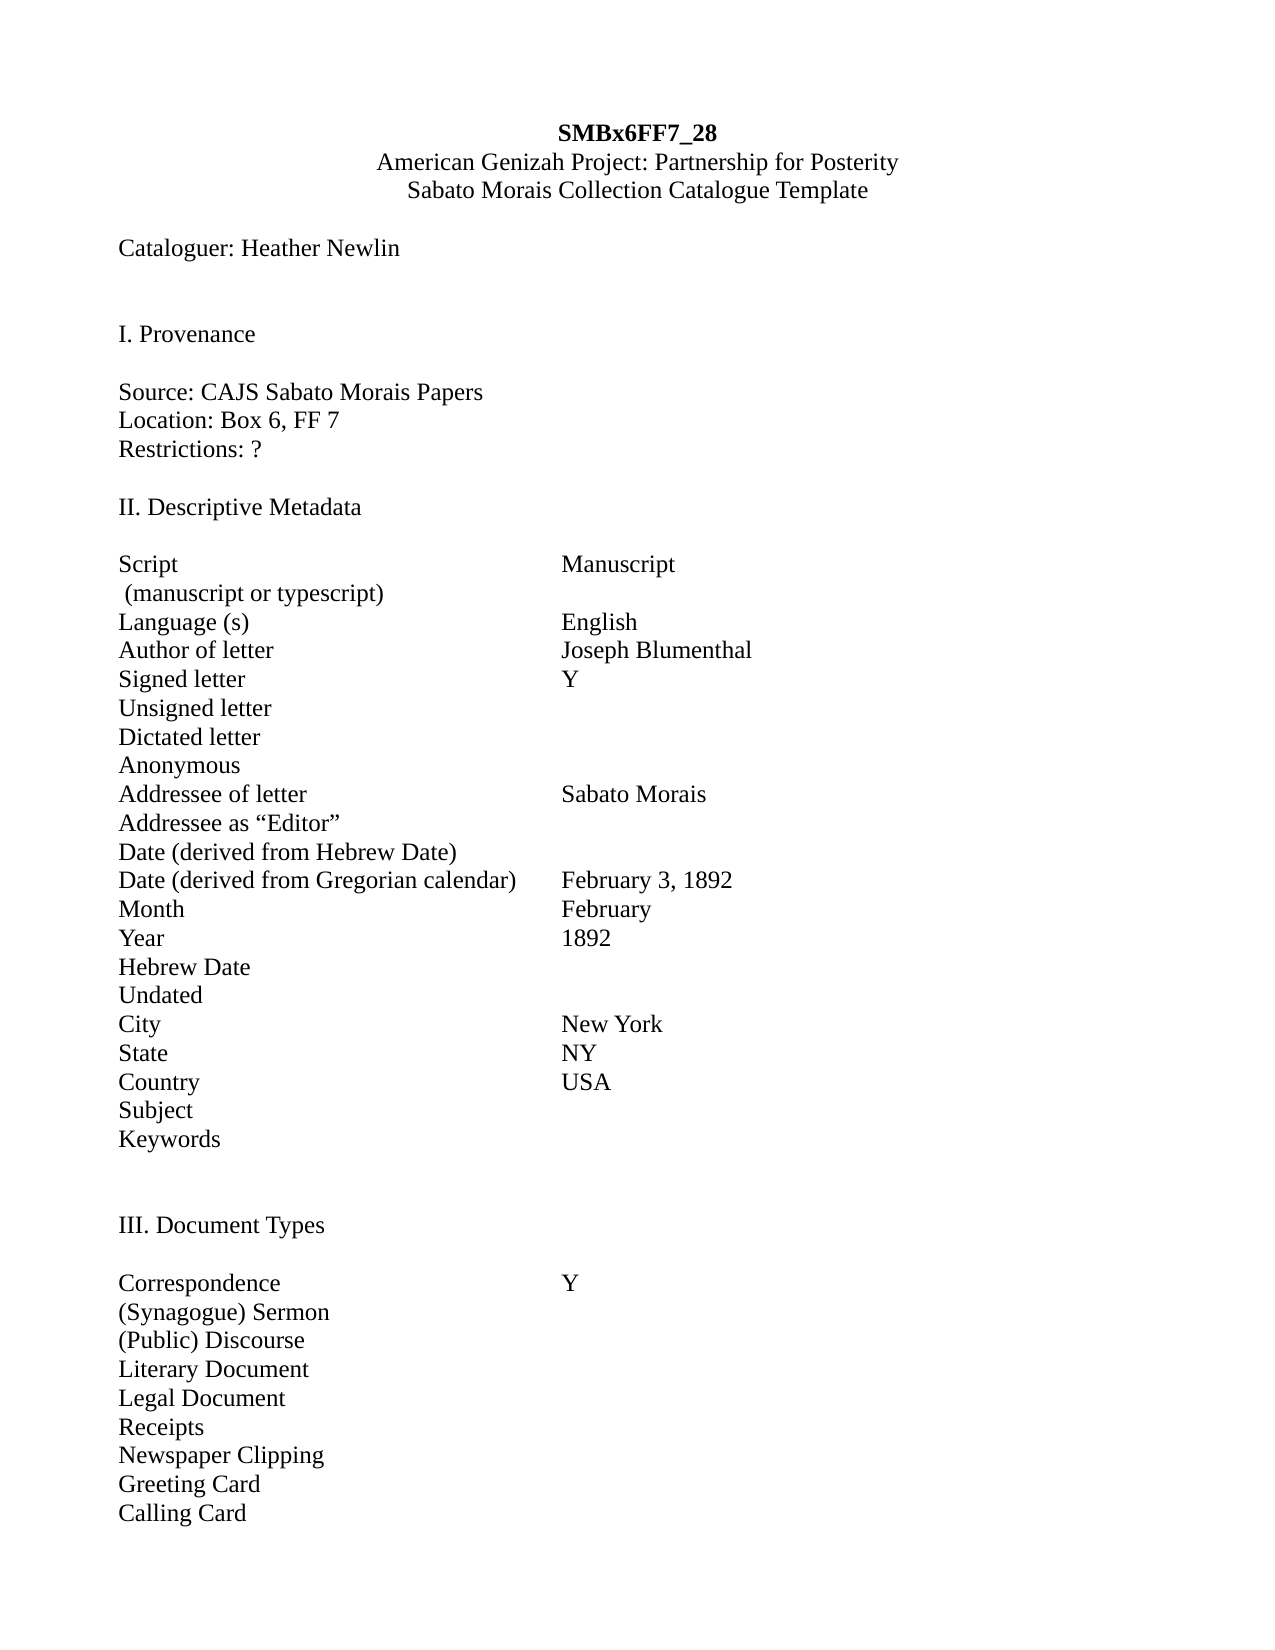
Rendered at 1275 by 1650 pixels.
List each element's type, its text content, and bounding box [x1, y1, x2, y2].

text II. Descriptive Metadata [118, 492, 1157, 521]
text Language (s) English [118, 607, 1157, 636]
text Hebrew Date [118, 952, 1157, 981]
text Literary Document [118, 1354, 1157, 1383]
text Newspaper Clipping [118, 1441, 1157, 1469]
text Keywords [118, 1124, 1157, 1153]
text State NY [118, 1038, 1157, 1067]
text Script Manuscript [118, 549, 1157, 578]
text SMBx6FF7_28 [118, 118, 1157, 147]
text Date (derived from Gregorian calendar) February 3, 1892 [118, 866, 1157, 894]
text (manuscript or typescript) [118, 578, 1157, 607]
text American Genizah Project: Partnership for Posterity [118, 147, 1157, 176]
text Source: CAJS Sabato Morais Papers [118, 377, 1157, 406]
text Receipts [118, 1412, 1157, 1441]
text Sabato Morais Collection Catalogue Template [118, 176, 1157, 204]
text Legal Document [118, 1383, 1157, 1412]
text Subject [118, 1096, 1157, 1124]
text Addressee as “Editor” [118, 808, 1157, 837]
text (Synagogue) Sermon [118, 1297, 1157, 1326]
text Greeting Card [118, 1469, 1157, 1498]
text III. Document Types [118, 1211, 1157, 1239]
text Addressee of letter Sabato Morais [118, 779, 1157, 808]
text Dictated letter [118, 722, 1157, 751]
text Signed letter Y [118, 664, 1157, 693]
text Correspondence Y [118, 1268, 1157, 1297]
text Location: Box 6, FF 7 [118, 406, 1157, 434]
text Calling Card [118, 1498, 1157, 1527]
text (Public) Discourse [118, 1326, 1157, 1354]
text Country USA [118, 1067, 1157, 1096]
text Date (derived from Hebrew Date) [118, 837, 1157, 866]
text Anonymous [118, 751, 1157, 779]
text Unsigned letter [118, 693, 1157, 722]
text I. Provenance [118, 319, 1157, 348]
text Author of letter Joseph Blumenthal [118, 636, 1157, 664]
text Month February [118, 894, 1157, 923]
text Cataloguer: Heather Newlin [118, 233, 1157, 262]
text City New York [118, 1009, 1157, 1038]
text Restrictions: ? [118, 434, 1157, 463]
text Year 1892 [118, 923, 1157, 952]
text Undated [118, 981, 1157, 1009]
